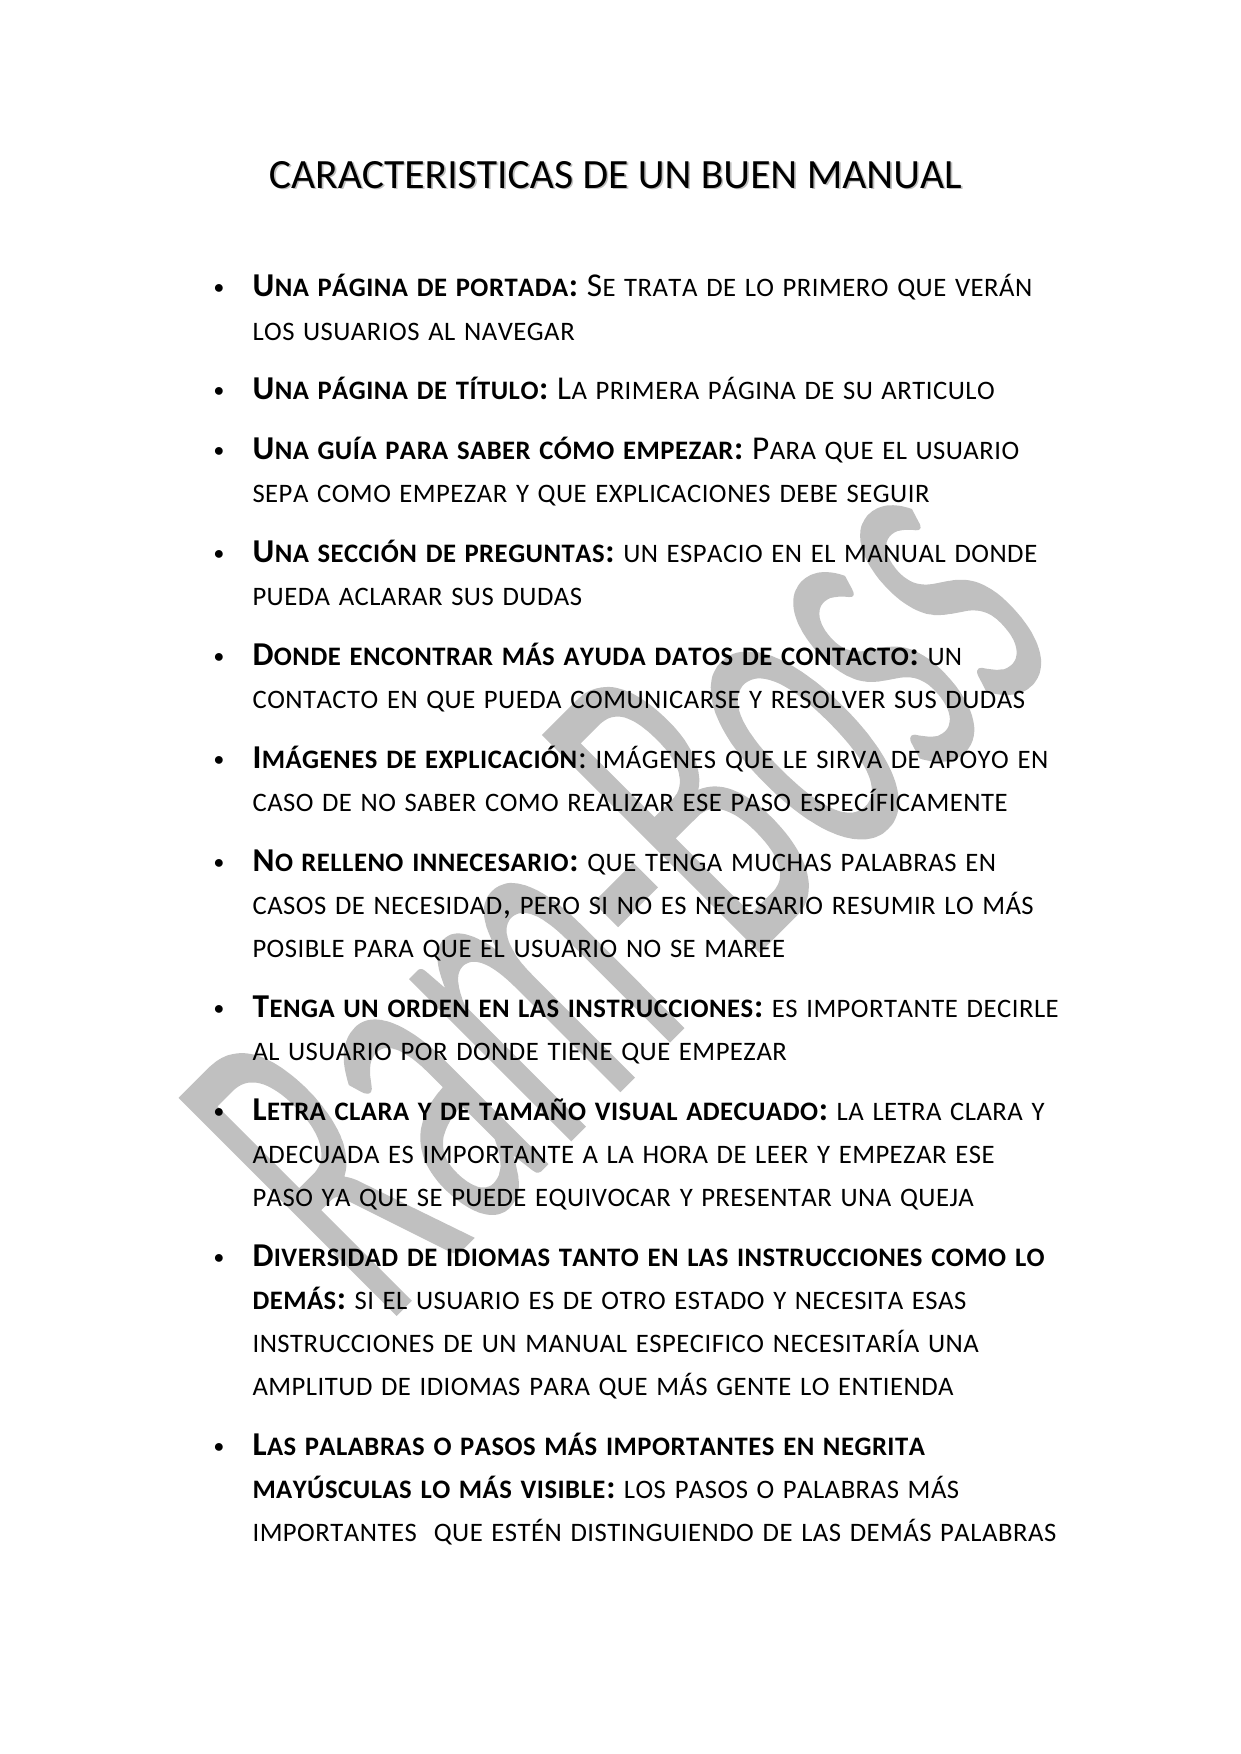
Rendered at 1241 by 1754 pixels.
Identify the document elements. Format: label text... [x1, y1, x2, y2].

list Letra clara y de tamaño visual adecuado: la letra clara y adecuada es importante a la hora de leer y empezar ese paso ya que se puede equivocar y presentar una queja [219, 1088, 321, 1187]
list Donde encontrar más ayuda datos de contacto: un contacto en que pueda comunicarse y resolver sus dudas [738, 679, 822, 717]
list Imágenes de explicación: imágenes que le sirva de apoyo en caso de no saber como realizar ese paso específicamente [754, 736, 871, 812]
list Tenga un orden en las instrucciones: es importante decirle al usuario por donde tiene que empezar [544, 985, 1063, 1069]
list Imágenes de explicación: imágenes que le sirva de apoyo en caso de no saber como realizar ese paso específicamente [683, 736, 807, 820]
list Imágenes de explicación: imágenes que le sirva de apoyo en caso de no saber como realizar ese paso específicamente [215, 736, 625, 820]
list Donde encontrar más ayuda datos de contacto: un contacto en que pueda comunicarse y resolver sus dudas [828, 633, 1063, 717]
list Tenga un orden en las instrucciones: es importante decirle al usuario por donde tiene que empezar [459, 985, 596, 1069]
list Letra clara y de tamaño visual adecuado: la letra clara y adecuada es importante a la hora de leer y empezar ese paso ya que se puede equivocar y presentar una queja [444, 1110, 500, 1187]
list No relleno innecesario: que tenga muchas palabras en casos de necesidad, pero si no es necesario resumir lo más posible para que el usuario no se maree [215, 839, 1063, 966]
list Las palabras o pasos más importantes en negrita mayúsculas lo más visible: los pasos o palabras más importantes que estén distinguiendo de las demás palabras [215, 1423, 1063, 1550]
list Letra clara y de tamaño visual adecuado: la letra clara y adecuada es importante a la hora de leer y empezar ese paso ya que se puede equivocar y presentar una queja [474, 1088, 1063, 1215]
list Una página de título: La primera página de su articulo [215, 367, 1063, 408]
list Letra clara y de tamaño visual adecuado: la letra clara y adecuada es importante a la hora de leer y empezar ese paso ya que se puede equivocar y presentar una queja [215, 1136, 294, 1215]
list Tenga un orden en las instrucciones: es importante decirle al usuario por donde tiene que empezar [215, 985, 497, 1069]
list Diversidad de idiomas tanto en las instrucciones como lo demás: si el usuario es de otro estado y necesita esas instrucciones de un manual especifico necesitaría una amplitud de idiomas para que más gente lo entienda [215, 1234, 1063, 1404]
list Imágenes de explicación: imágenes que le sirva de apoyo en caso de no saber como realizar ese paso específicamente [871, 736, 1063, 820]
list Una guía para saber cómo empezar: Para que el usuario sepa como empezar y que explicaciones debe seguir [215, 427, 1063, 511]
list Letra clara y de tamaño visual adecuado: la letra clara y adecuada es importante a la hora de leer y empezar ese paso ya que se puede equivocar y presentar una queja [308, 1088, 484, 1215]
list Imágenes de explicación: imágenes que le sirva de apoyo en caso de no saber como realizar ese paso específicamente [582, 736, 679, 816]
list Una página de portada: Se trata de lo primero que verán los usuarios al navegar [215, 264, 1063, 348]
list Una sección de preguntas: un espacio en el manual donde pueda aclarar sus dudas [887, 530, 1063, 614]
text CARACTERISTICAS DE UN BUEN MANUAL [177, 148, 1063, 198]
list Donde encontrar más ayuda datos de contacto: un contacto en que pueda comunicarse y resolver sus dudas [215, 633, 949, 717]
list Una sección de preguntas: un espacio en el manual donde pueda aclarar sus dudas [215, 530, 923, 614]
